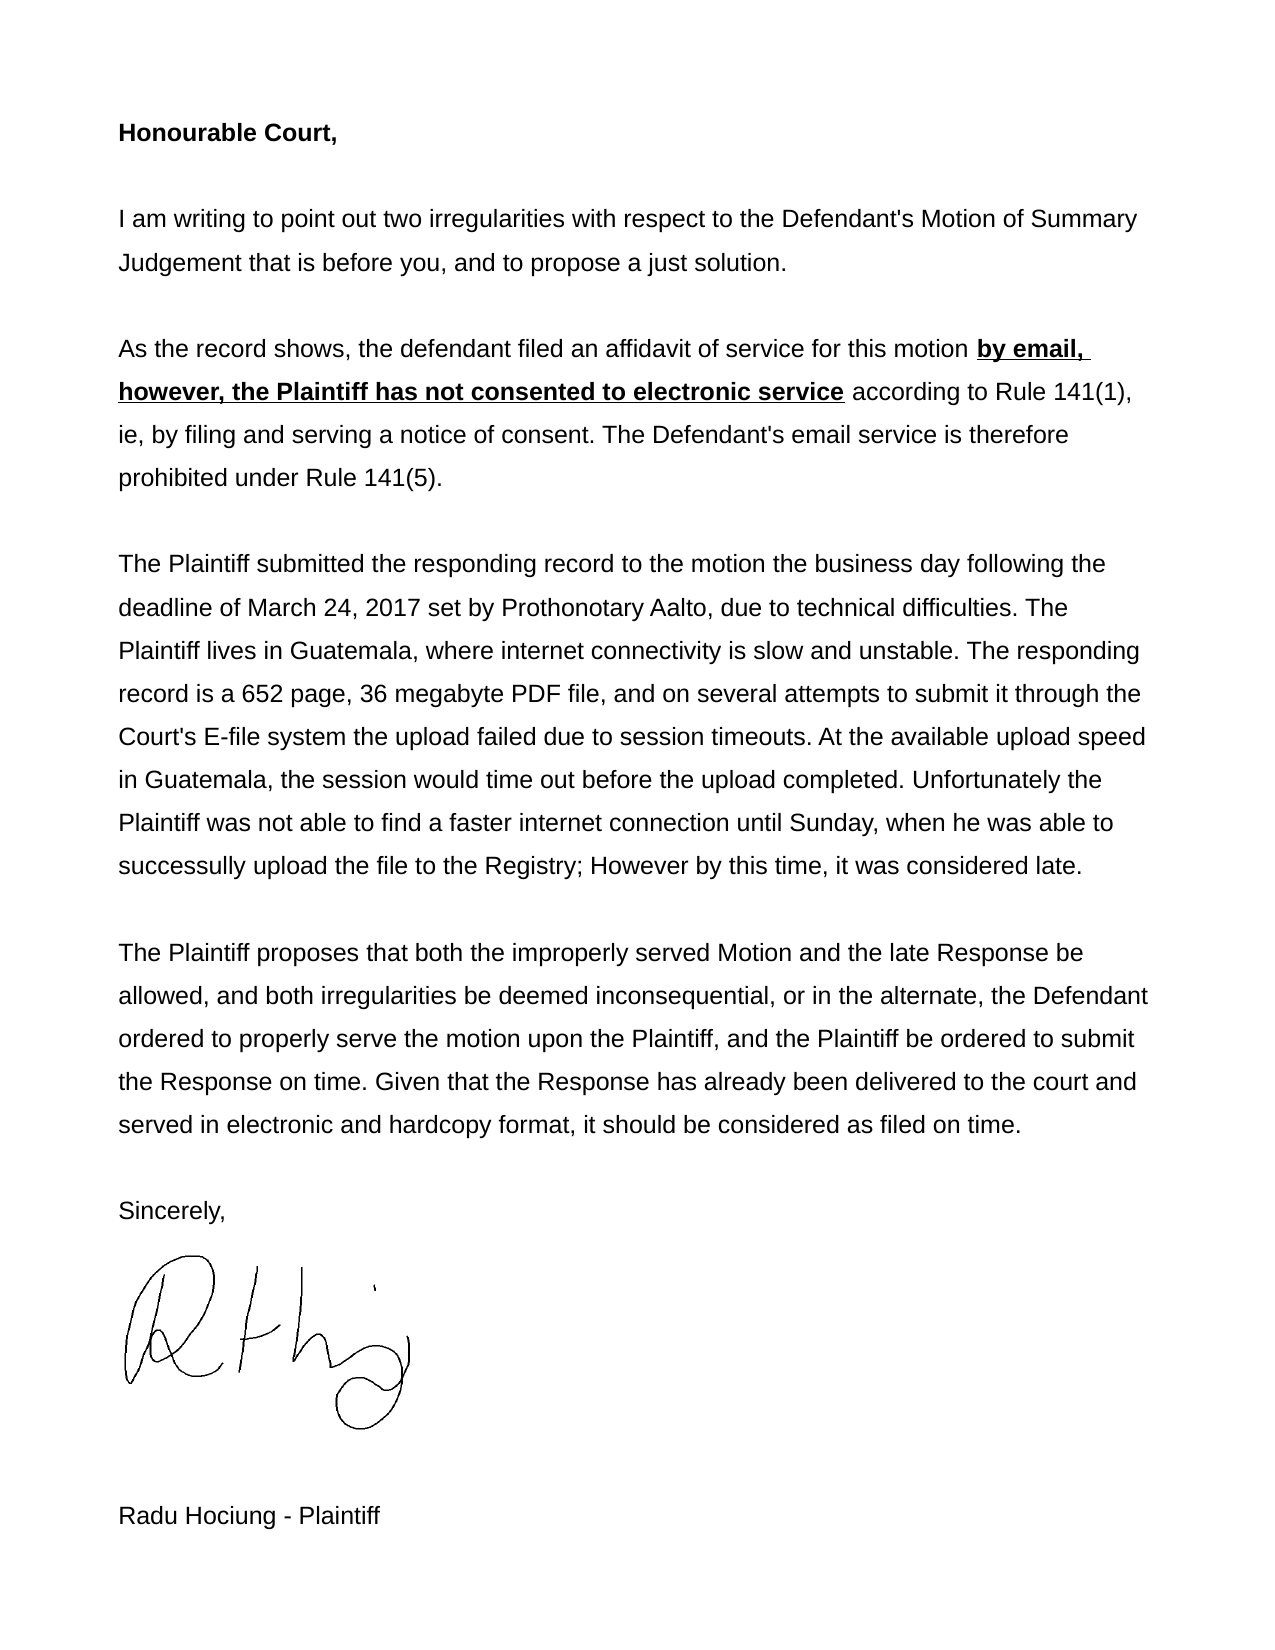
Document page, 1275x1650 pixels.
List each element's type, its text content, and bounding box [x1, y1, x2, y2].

text The Plaintiff proposes that both the improperly served Motion and the late Response be allowed, and both irregularities be deemed inconsequential, or in the alternate, the Defendant ordered to properly serve the motion upon the Plaintiff, and the Plaintiff be ordered to submit the Response on time. Given that the Response has already been delivered to the court and served in electronic and hardcopy format, it should be considered as filed on time. [118, 937, 1157, 1139]
picture [118, 1253, 414, 1432]
text Honourable Court, [118, 118, 1157, 147]
text Sincerely, [118, 1196, 1157, 1225]
text Radu Hociung - Plaintiff [118, 1501, 1157, 1530]
text I am writing to point out two irregularities with respect to the Defendant's Motion of Summary Judgement that is before you, and to propose a just solution. [118, 204, 1157, 276]
text As the record shows, the defendant filed an affidavit of service for this motion by email, however, the Plaintiff has not consented to electronic service according to Rule 141(1), ie, by filing and serving a notice of consent. The Defendant's email service is therefore prohibited under Rule 141(5). [118, 334, 1157, 492]
text The Plaintiff submitted the responding record to the motion the business day following the deadline of March 24, 2017 set by Prothonotary Aalto, due to technical difficulties. The Plaintiff lives in Guatemala, where internet connectivity is slow and unstable. The responding record is a 652 page, 36 megabyte PDF file, and on several attempts to submit it through the Court's E-file system the upload failed due to session timeouts. At the available upload speed in Guatemala, the session would time out before the upload completed. Unfortunately the Plaintiff was not able to find a faster internet connection until Sunday, when he was able to successully upload the file to the Registry; However by this time, it was considered late. [118, 549, 1157, 880]
